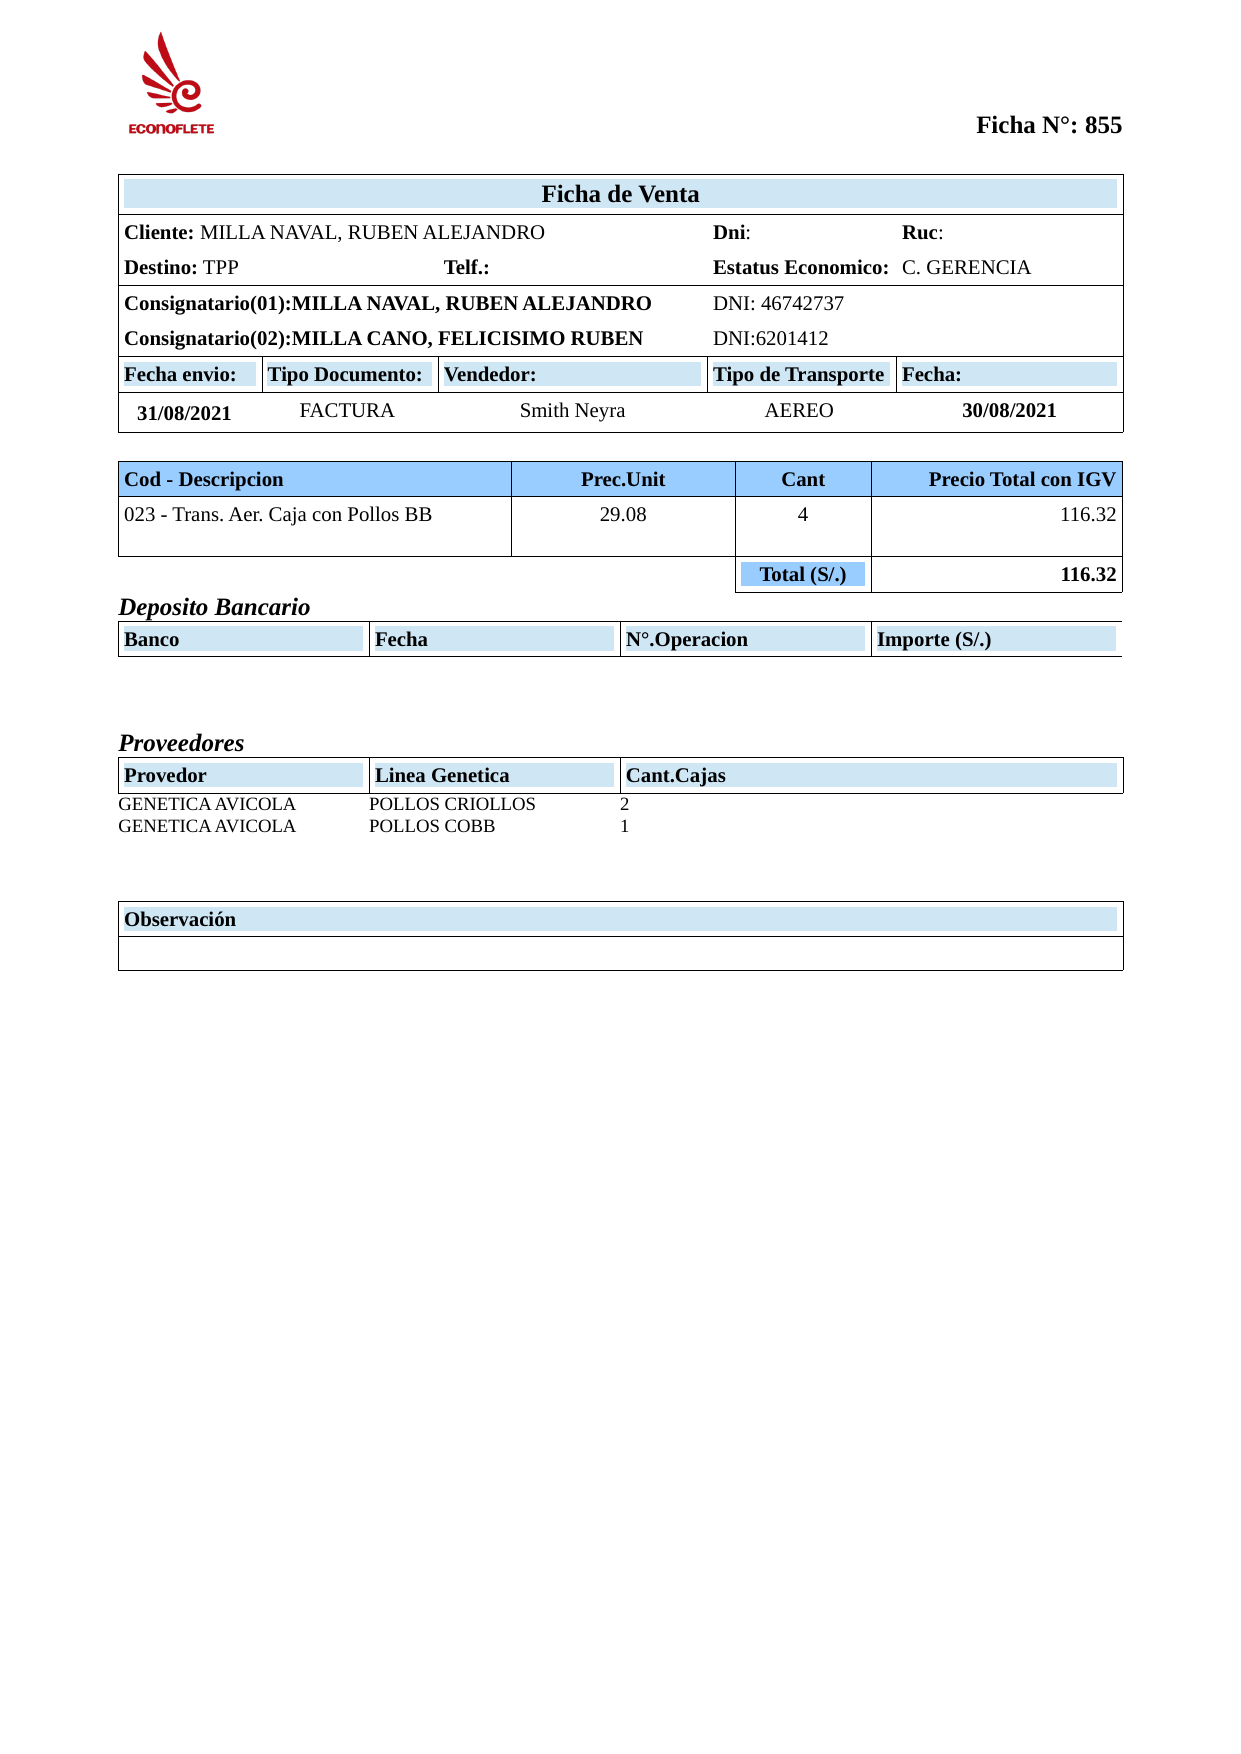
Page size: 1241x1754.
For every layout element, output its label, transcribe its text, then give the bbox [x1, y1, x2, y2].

table_cell DNI:6201412 [707, 321, 1123, 356]
picture [118, 31, 225, 134]
table_cell [118, 836, 369, 858]
table_header Importe (S/.) [872, 622, 1122, 656]
table_header Banco [119, 622, 369, 656]
table_cell AEREO [707, 393, 896, 432]
table_cell GENETICA AVICOLA [118, 815, 369, 836]
table_cell [871, 705, 1122, 728]
table_cell Estatus Economico: [707, 249, 896, 285]
table_cell [369, 657, 620, 680]
table_cell 31/08/2021 [119, 393, 262, 432]
table_cell Smith Neyra [438, 393, 707, 432]
table_cell 2 [620, 794, 1123, 814]
table_cell [369, 836, 620, 858]
table_cell [620, 858, 1123, 879]
table_cell 023 - Trans. Aer. Caja con Pollos BB [119, 497, 511, 556]
table_cell 30/08/2021 [896, 393, 1123, 432]
table_cell [620, 836, 1123, 858]
table_cell Ruc: [896, 215, 1123, 249]
table_cell [871, 657, 1122, 680]
table_cell C. GERENCIA [896, 249, 1123, 285]
text Proveedores [118, 728, 1122, 757]
table_header Cod - Descripcion [119, 462, 511, 496]
table_cell Consignatario(02):MILLA CANO, FELICISIMO RUBEN [119, 321, 707, 356]
table_cell Total (S/.) [736, 557, 871, 592]
table_cell [871, 680, 1122, 704]
table_header Ficha de Venta [119, 175, 1123, 214]
table_cell [118, 557, 511, 592]
table_cell [620, 680, 871, 704]
table_cell [620, 879, 1123, 901]
table_cell [118, 657, 369, 680]
table_cell [620, 705, 871, 728]
table_cell 116.32 [872, 497, 1122, 556]
table_header Cant [736, 462, 871, 496]
table_cell Fecha: [897, 357, 1123, 392]
table_cell Tipo de Transporte [708, 357, 896, 392]
table_cell [369, 680, 620, 704]
table_cell FACTURA [262, 393, 438, 432]
table_cell [118, 705, 369, 728]
table_cell GENETICA AVICOLA [118, 794, 369, 814]
table_cell DNI: 46742737 [707, 286, 1123, 321]
table_cell [620, 657, 871, 680]
table_header Cant.Cajas [621, 758, 1123, 793]
table_header Fecha [370, 622, 620, 656]
table_cell 1 [620, 815, 1123, 836]
table_cell [118, 879, 369, 901]
table_cell [369, 858, 620, 879]
table_header Observación [119, 902, 1123, 936]
table_cell 4 [736, 497, 871, 556]
table_cell [118, 858, 369, 879]
table_cell Destino: TPP [119, 249, 438, 285]
table_cell [369, 705, 620, 728]
table_header Linea Genetica [370, 758, 620, 793]
table_cell [118, 680, 369, 704]
table_cell Tipo Documento: [263, 357, 438, 392]
text Deposito Bancario [118, 592, 1122, 621]
table_cell Telf.: [438, 249, 707, 285]
table_header N°.Operacion [621, 622, 871, 656]
table_header Precio Total con IGV [872, 462, 1122, 496]
table_cell [369, 879, 620, 901]
table_cell Cliente: MILLA NAVAL, RUBEN ALEJANDRO [119, 215, 707, 249]
table_cell Consignatario(01):MILLA NAVAL, RUBEN ALEJANDRO [119, 286, 707, 321]
table_cell 116.32 [872, 557, 1122, 592]
table_cell POLLOS CRIOLLOS [369, 794, 620, 814]
table_cell Fecha envio: [119, 357, 262, 392]
table_header Prec.Unit [512, 462, 735, 496]
table_cell [119, 937, 1123, 969]
table_cell Dni: [707, 215, 896, 249]
table_cell POLLOS COBB [369, 815, 620, 836]
table_header Provedor [119, 758, 369, 793]
table_cell [511, 557, 735, 592]
table_cell Vendedor: [439, 357, 707, 392]
table_cell 29.08 [512, 497, 735, 556]
